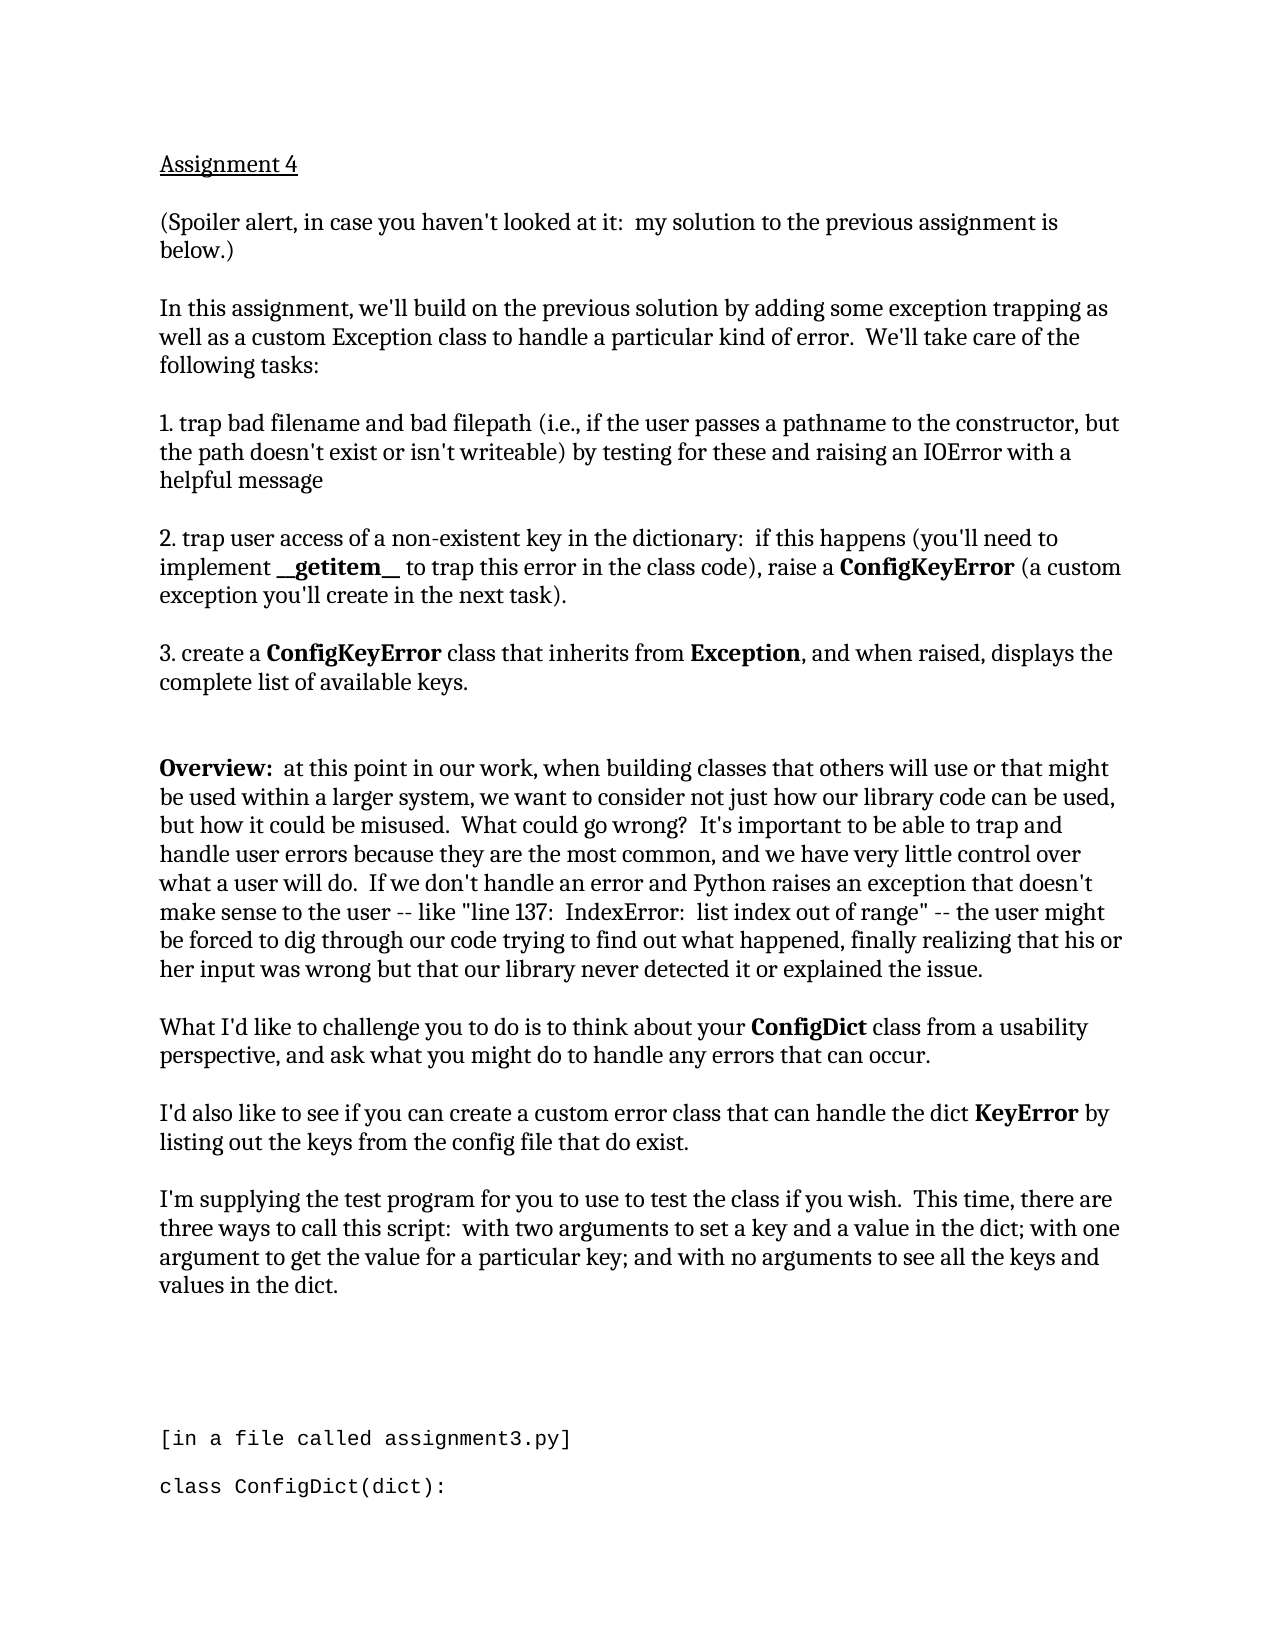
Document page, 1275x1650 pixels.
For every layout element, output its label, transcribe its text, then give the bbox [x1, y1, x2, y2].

text I'm supplying the test program for you to use to test the class if you wish. This time, there are three ways to call this script: with two arguments to set a key and a value in the dict; with one argument to get the value for a particular key; and with no arguments to see all the keys and values in the dict. [159, 1185, 1125, 1300]
text Assignment 4 [159, 150, 1125, 179]
text In this assignment, we'll build on the previous solution by adding some exception trapping as well as a custom Exception class to handle a particular kind of error. We'll take care of the following tasks: [159, 294, 1125, 380]
text I'd also like to see if you can create a custom error class that can handle the dict KeyError by listing out the keys from the config file that do exist. [159, 1099, 1125, 1156]
text (Spoiler alert, in case you haven't looked at it: my solution to the previous assignment is below.) [159, 207, 1125, 265]
text Overview: at this point in our work, when building classes that others will use or that might be used within a larger system, we want to consider not just how our library code can be used, but how it could be misused. What could go wrong? It's important to be able to trap and handle user errors because they are the most common, and we have very little control over what a user will do. If we don't handle an error and Python raises an exception that doesn't make sense to the user -- like "line 137: IndexError: list index out of range" -- the user might be forced to dig through our code trying to find out what happened, finally realizing that his or her input was wrong but that our library never detected it or explained the issue. [159, 754, 1125, 984]
text 2. trap user access of a non-existent key in the dictionary: if this happens (you'll need to implement __getitem__ to trap this error in the class code), raise a ConfigKeyError (a custom exception you'll create in the next task). [159, 524, 1125, 610]
text [in a file called assignment3.py] [159, 1428, 1125, 1452]
text 3. create a ConfigKeyError class that inherits from Exception, and when raised, displays the complete list of available keys. [159, 639, 1125, 696]
text What I'd like to challenge you to do is to think about your ConfigDict class from a usability perspective, and ask what you might do to handle any errors that can occur. [159, 1012, 1125, 1070]
text class ConfigDict(dict): [159, 1476, 1125, 1499]
text 1. trap bad filename and bad filepath (i.e., if the user passes a pathname to the constructor, but the path doesn't exist or isn't writeable) by testing for these and raising an IOError with a helpful message [159, 409, 1125, 495]
